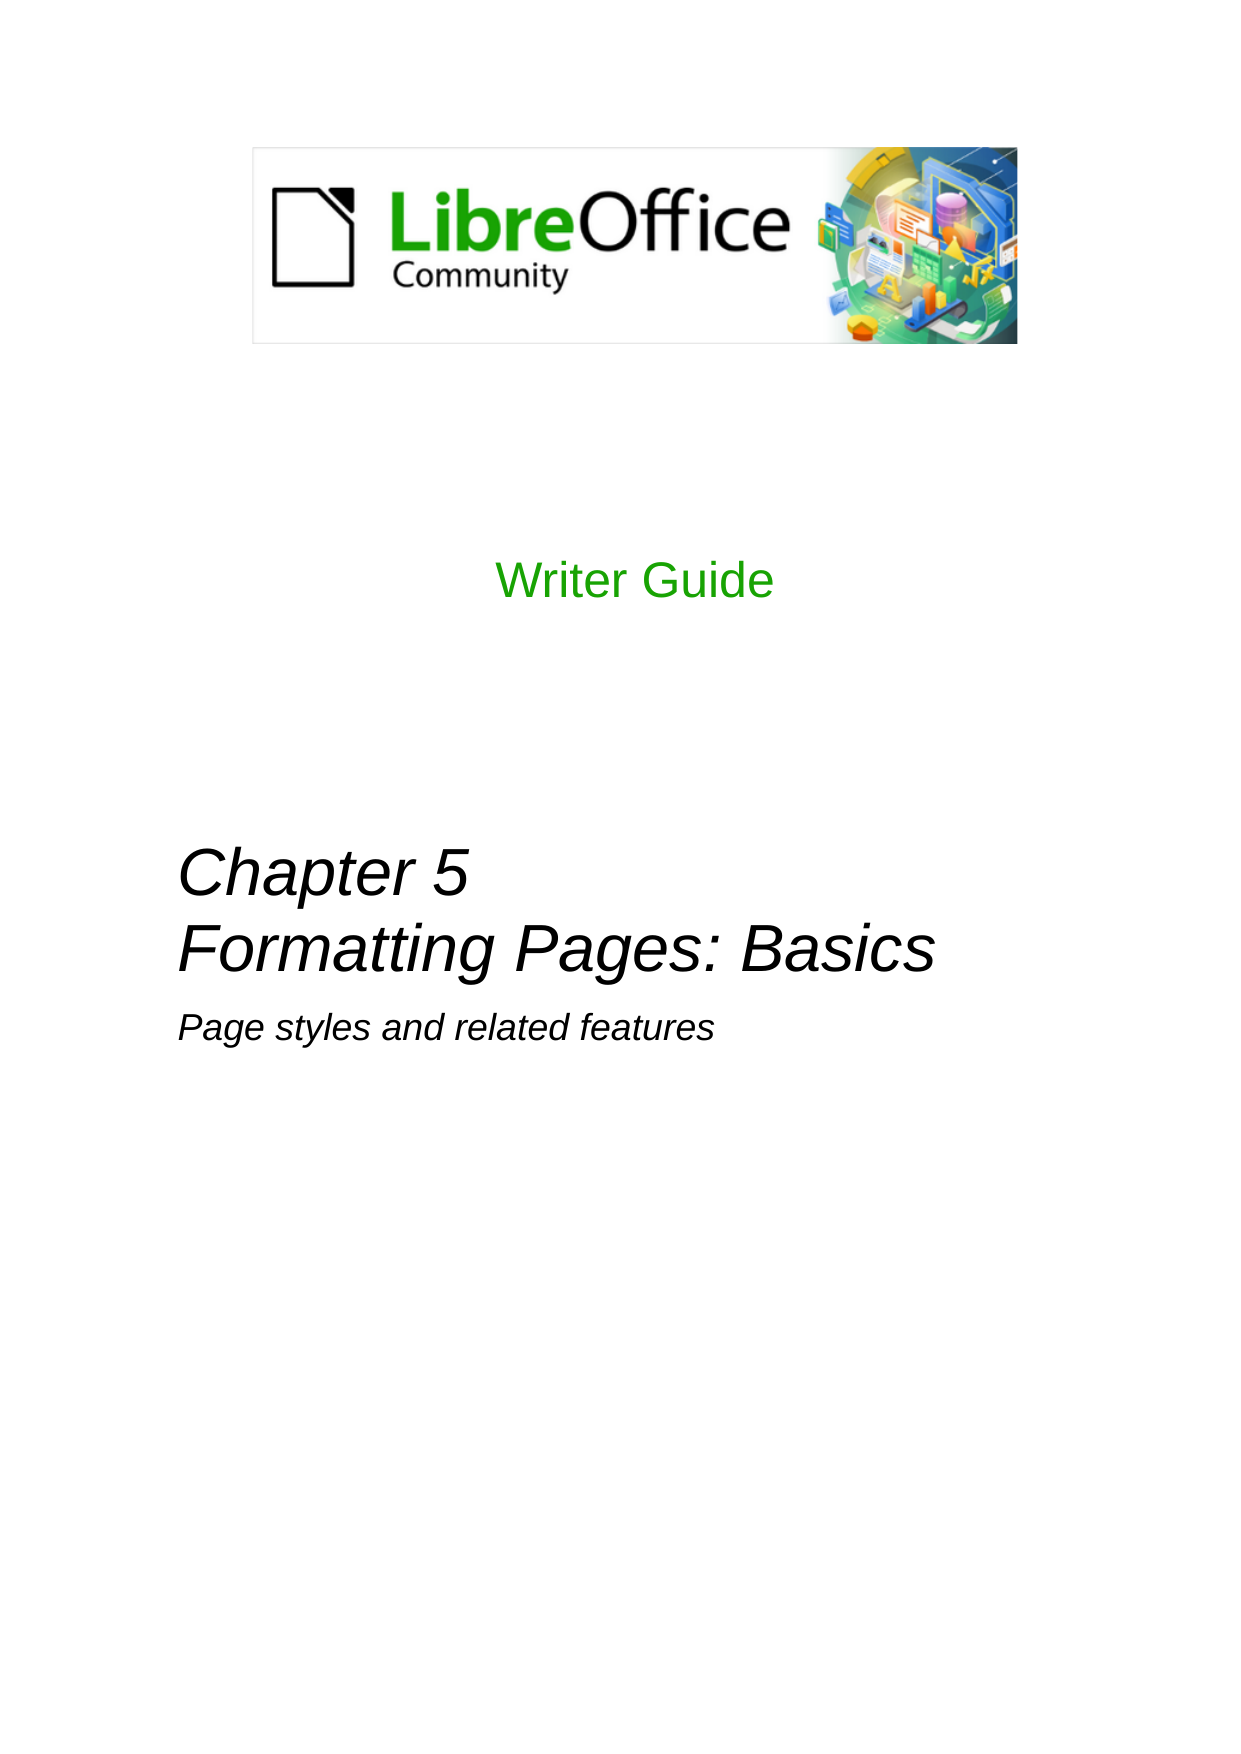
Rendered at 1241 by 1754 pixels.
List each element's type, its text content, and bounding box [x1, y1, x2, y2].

subtitle Page styles and related features [177, 1006, 1093, 1049]
text Writer Guide [177, 550, 1093, 608]
picture [252, 147, 1018, 344]
title Chapter 5 Formatting Pages: Basics [177, 833, 1093, 986]
